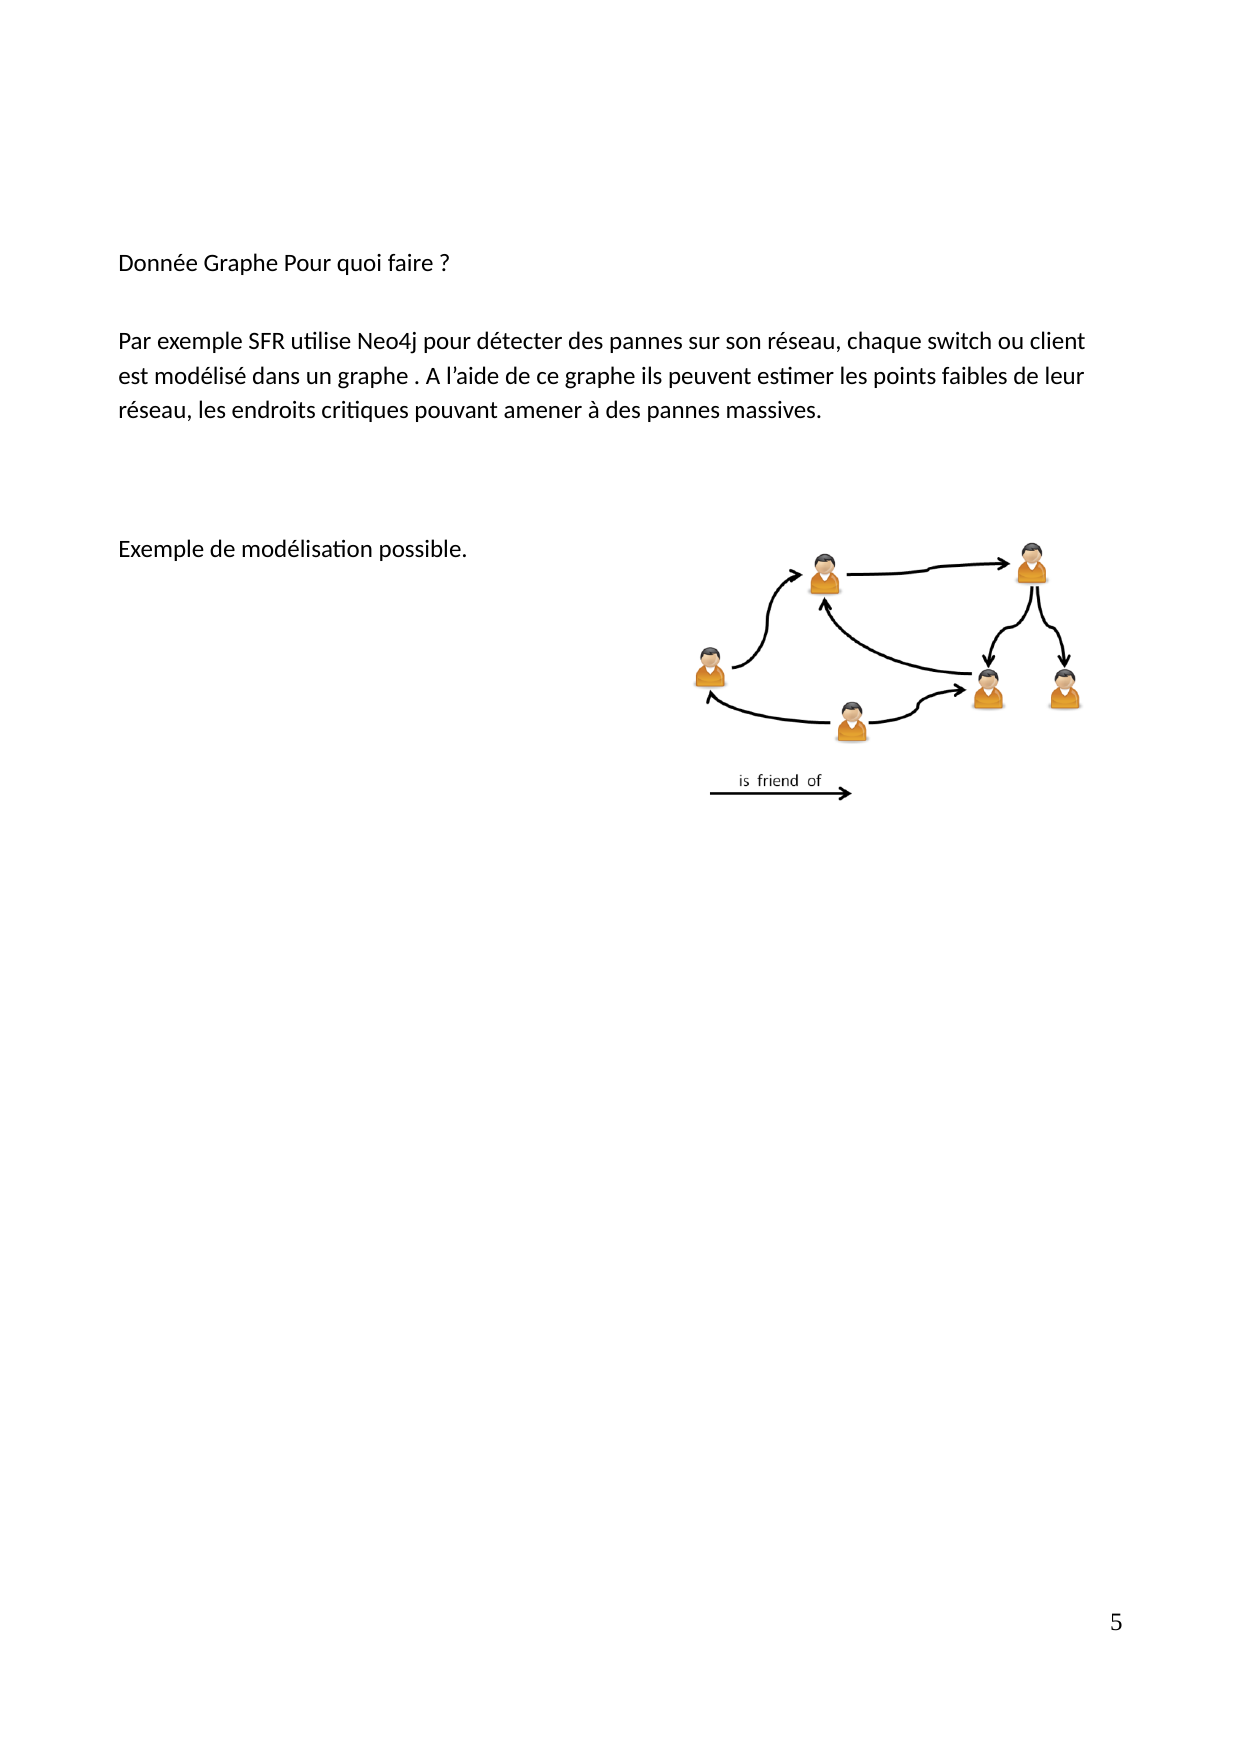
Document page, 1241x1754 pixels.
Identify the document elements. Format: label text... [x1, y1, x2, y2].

text Exemple de modélisation possible. [118, 533, 1122, 564]
picture [686, 541, 1086, 803]
text Donnée Graphe Pour quoi faire ? [118, 247, 1122, 278]
text Par exemple SFR utilise Neo4j pour détecter des pannes sur son réseau, chaque switch ou client est modélisé dans un graphe . A l’aide de ce graphe ils peuvent estimer les points faibles de leur réseau, les endroits critiques pouvant amener à des pannes massives. [118, 325, 1122, 425]
